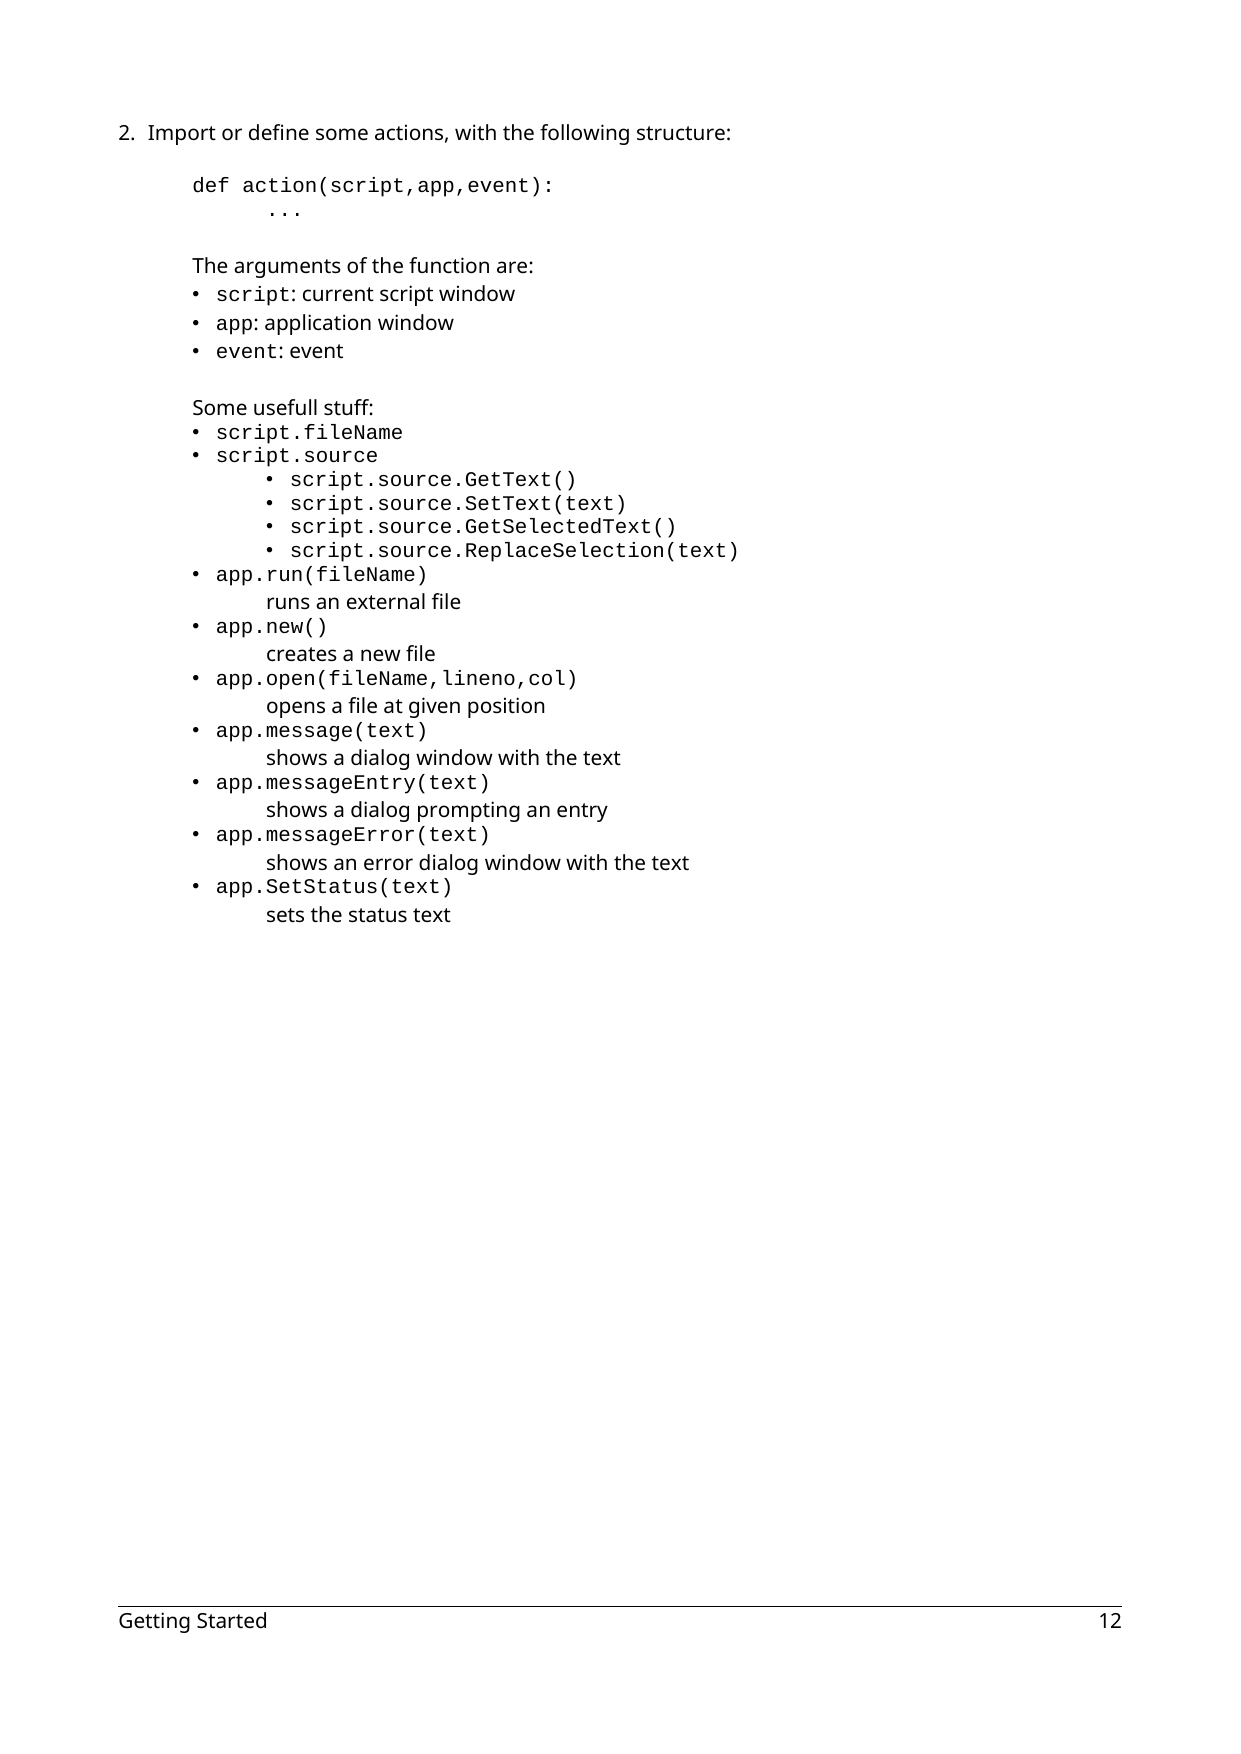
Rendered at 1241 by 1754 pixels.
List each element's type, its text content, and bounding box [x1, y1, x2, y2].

text opens a file at given position [266, 691, 1122, 720]
list script.source.GetText() [266, 469, 1122, 493]
list script.source.ReplaceSelection(text) [266, 540, 1122, 563]
list Import or define some actions, with the following structure: [118, 118, 1122, 147]
list app.messageEntry(text) [192, 772, 1122, 796]
text The arguments of the function are: [192, 251, 1122, 279]
text creates a new file [266, 639, 1122, 668]
text shows an error dialog window with the text [266, 848, 1122, 876]
list app.messageError(text) [192, 824, 1122, 848]
list script.source.GetSelectedText() [266, 516, 1122, 540]
text ... [192, 199, 1122, 222]
text shows a dialog prompting an entry [266, 796, 1122, 824]
list app: application window [192, 308, 1122, 336]
list script.source.SetText(text) [266, 493, 1122, 516]
list app.new() [192, 616, 1122, 639]
text def action(script,app,event): [192, 175, 1122, 199]
text shows a dialog window with the text [266, 743, 1122, 772]
list script: current script window [192, 279, 1122, 308]
list app.SetStatus(text) [192, 876, 1122, 900]
text Some usefull stuff: [192, 393, 1122, 422]
list app.message(text) [192, 720, 1122, 743]
list app.run(fileName) [192, 563, 1122, 587]
text sets the status text [266, 900, 1122, 928]
list app.open(fileName,lineno,col) [192, 668, 1122, 691]
list script.fileName [192, 422, 1122, 445]
list event: event [192, 336, 1122, 365]
text runs an external file [266, 587, 1122, 616]
list script.source [192, 445, 1122, 469]
